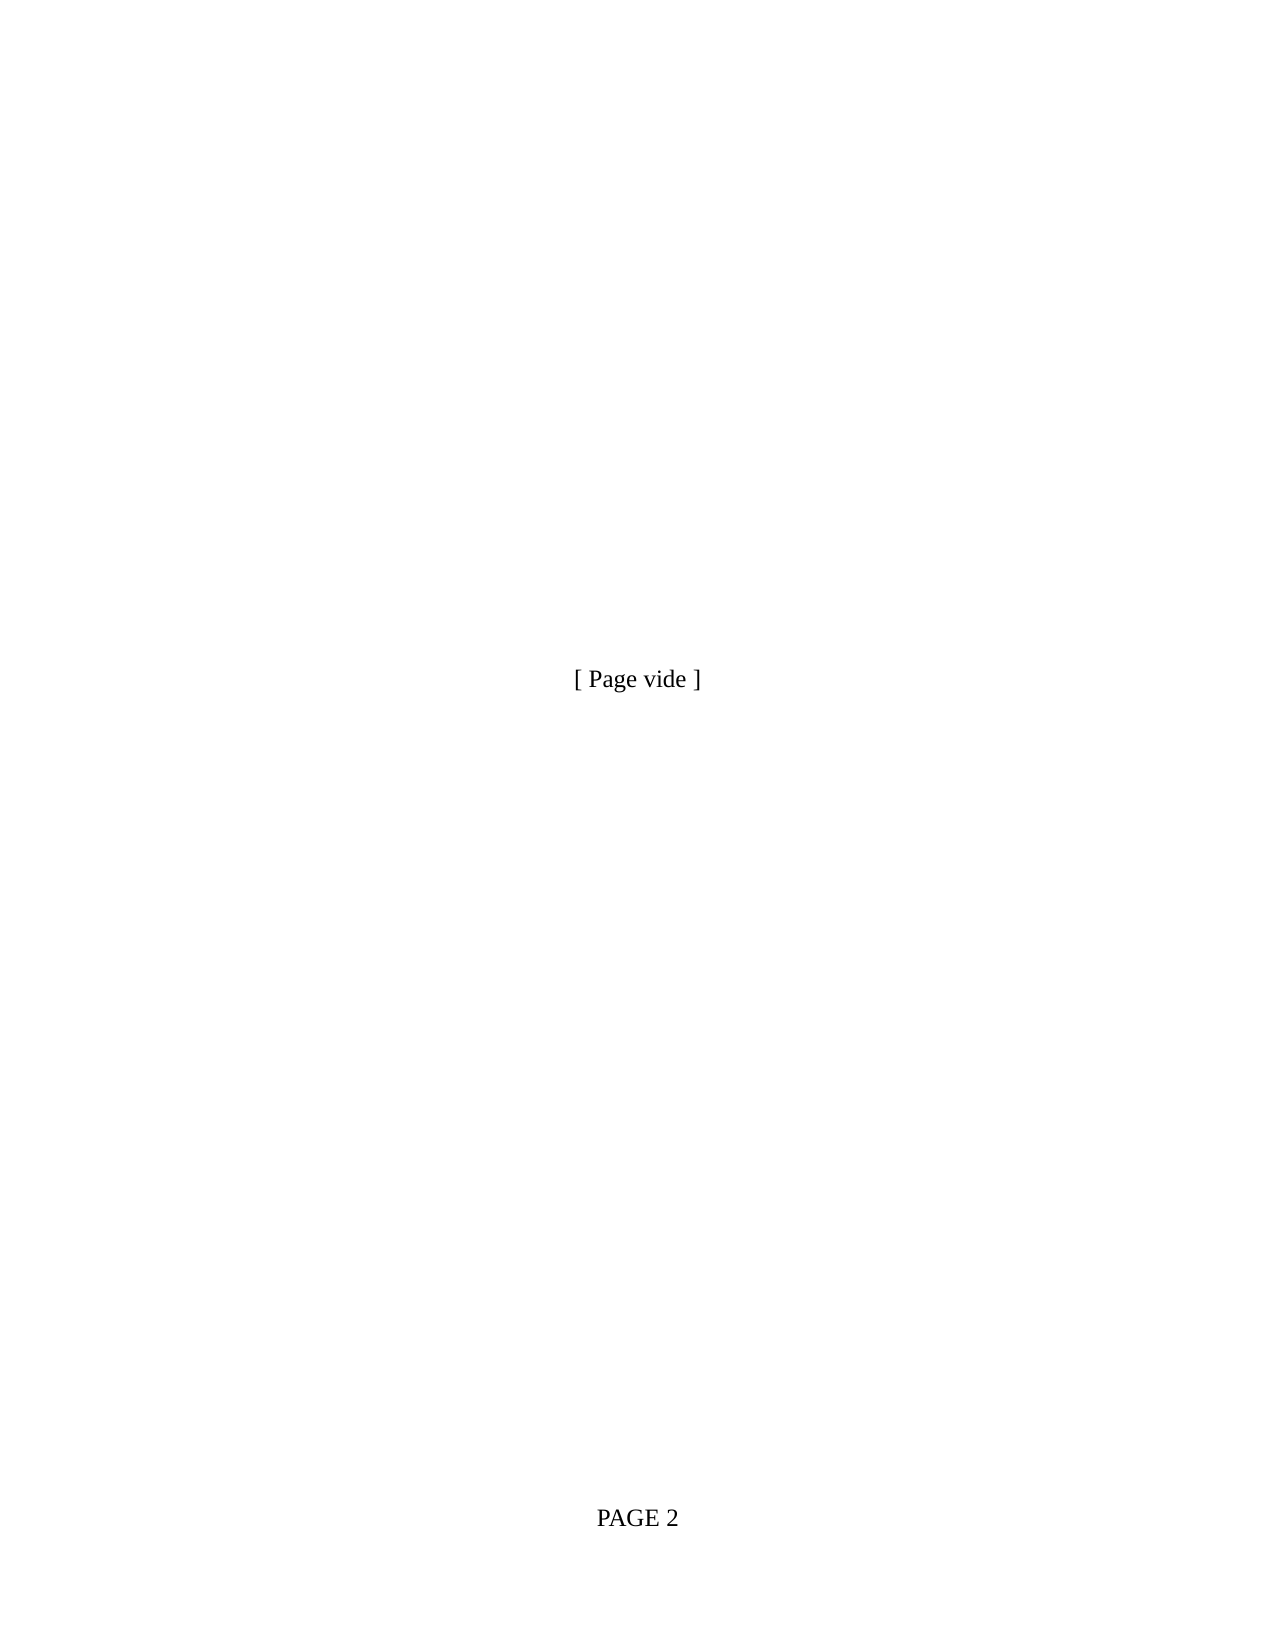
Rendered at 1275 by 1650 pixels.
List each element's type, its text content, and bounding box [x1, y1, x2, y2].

text [ Page vide ] [118, 664, 1157, 693]
